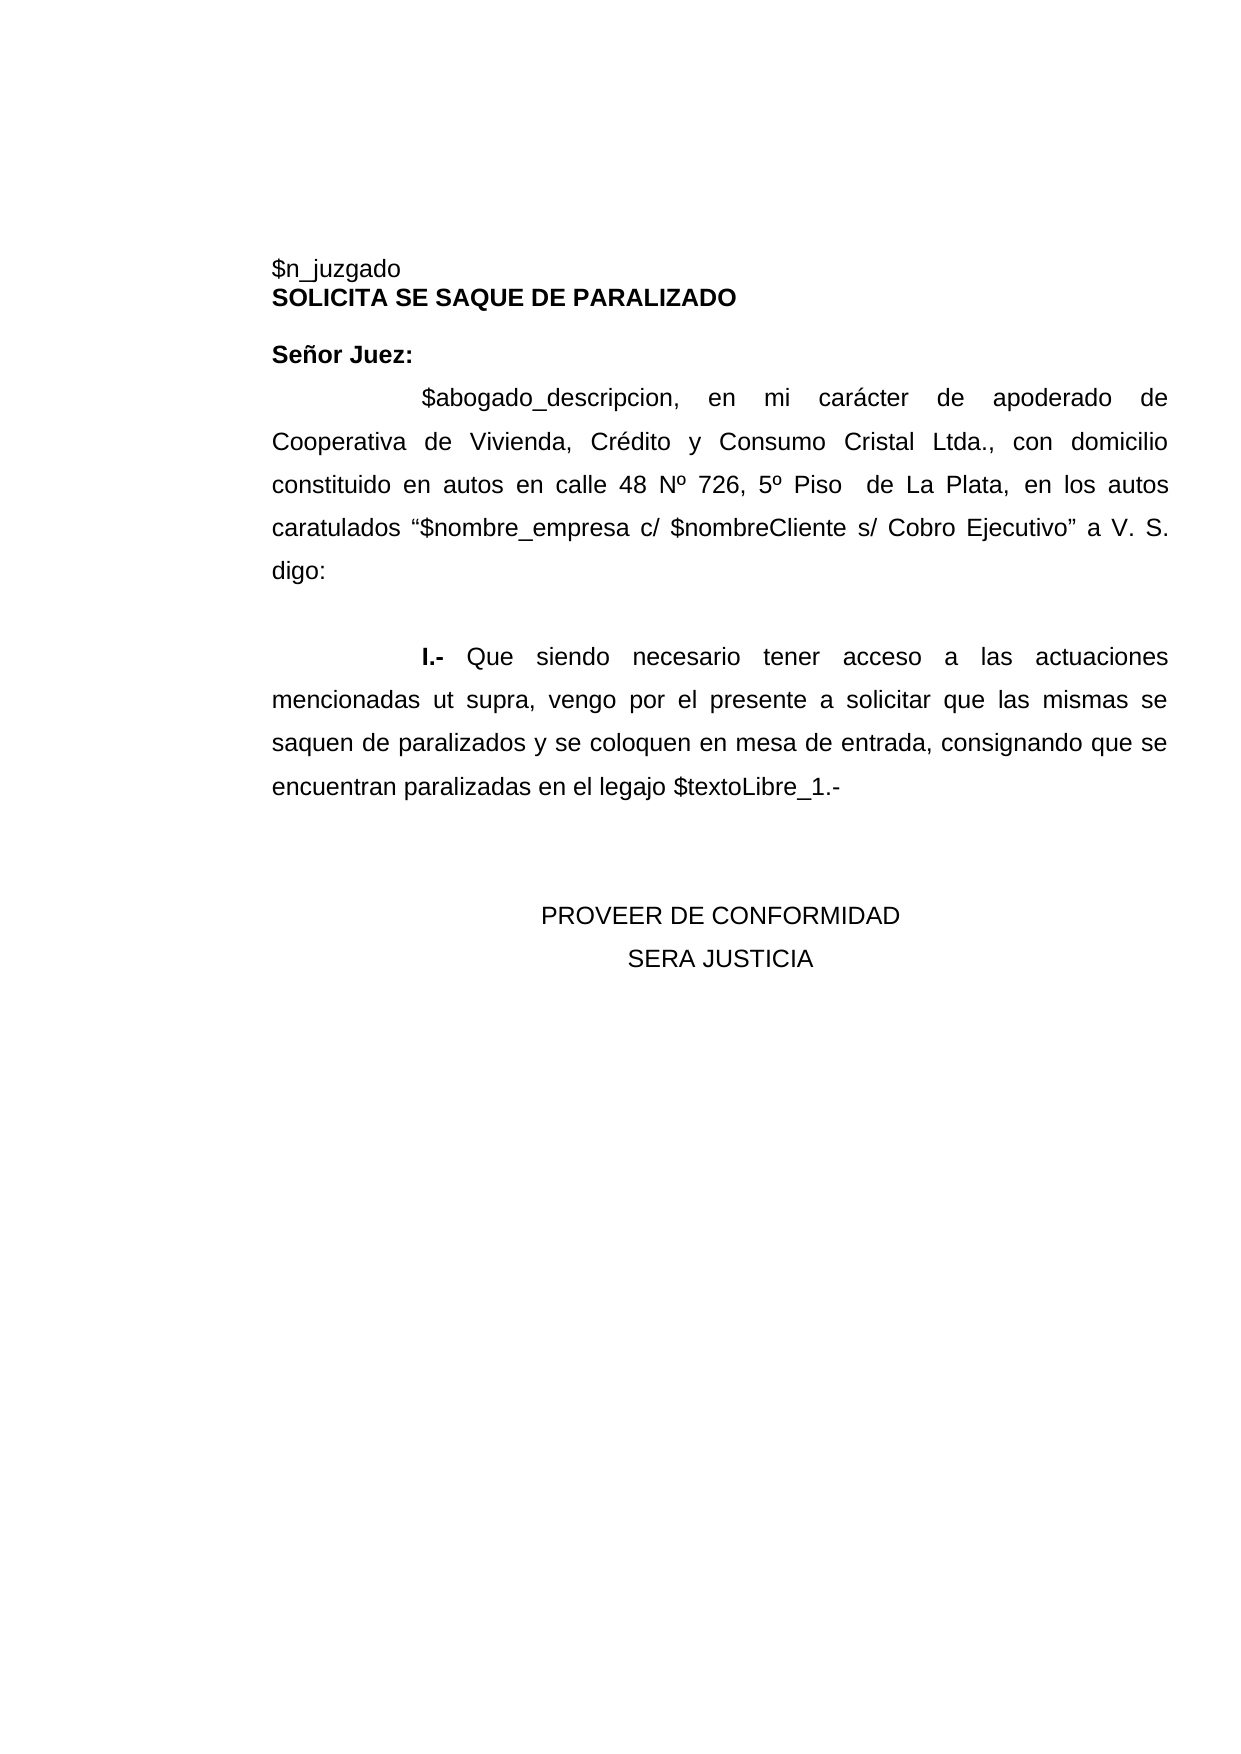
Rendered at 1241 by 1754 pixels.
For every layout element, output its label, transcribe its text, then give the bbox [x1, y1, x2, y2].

text $n_juzgado [272, 254, 1169, 283]
text $abogado_descripcion, en mi carácter de apoderado de Cooperativa de Vivienda, Crédito y Consumo Cristal Ltda., con domicilio constituido en autos en calle 48 Nº 726, 5º Piso de La Plata, en los autos caratulados “$nombre_empresa c/ $nombreCliente s/ Cobro Ejecutivo” a V. S. digo: [272, 383, 1169, 584]
text SOLICITA SE SAQUE DE PARALIZADO [272, 283, 1169, 311]
text PROVEER DE CONFORMIDAD [272, 901, 1169, 929]
text Señor Juez: [272, 340, 1169, 369]
text SERA JUSTICIA [272, 944, 1169, 973]
text I.- Que siendo necesario tener acceso a las actuaciones mencionadas ut supra, vengo por el presente a solicitar que las mismas se saquen de paralizados y se coloquen en mesa de entrada, consignando que se encuentran paralizadas en el legajo $textoLibre_1.- [272, 642, 1169, 800]
